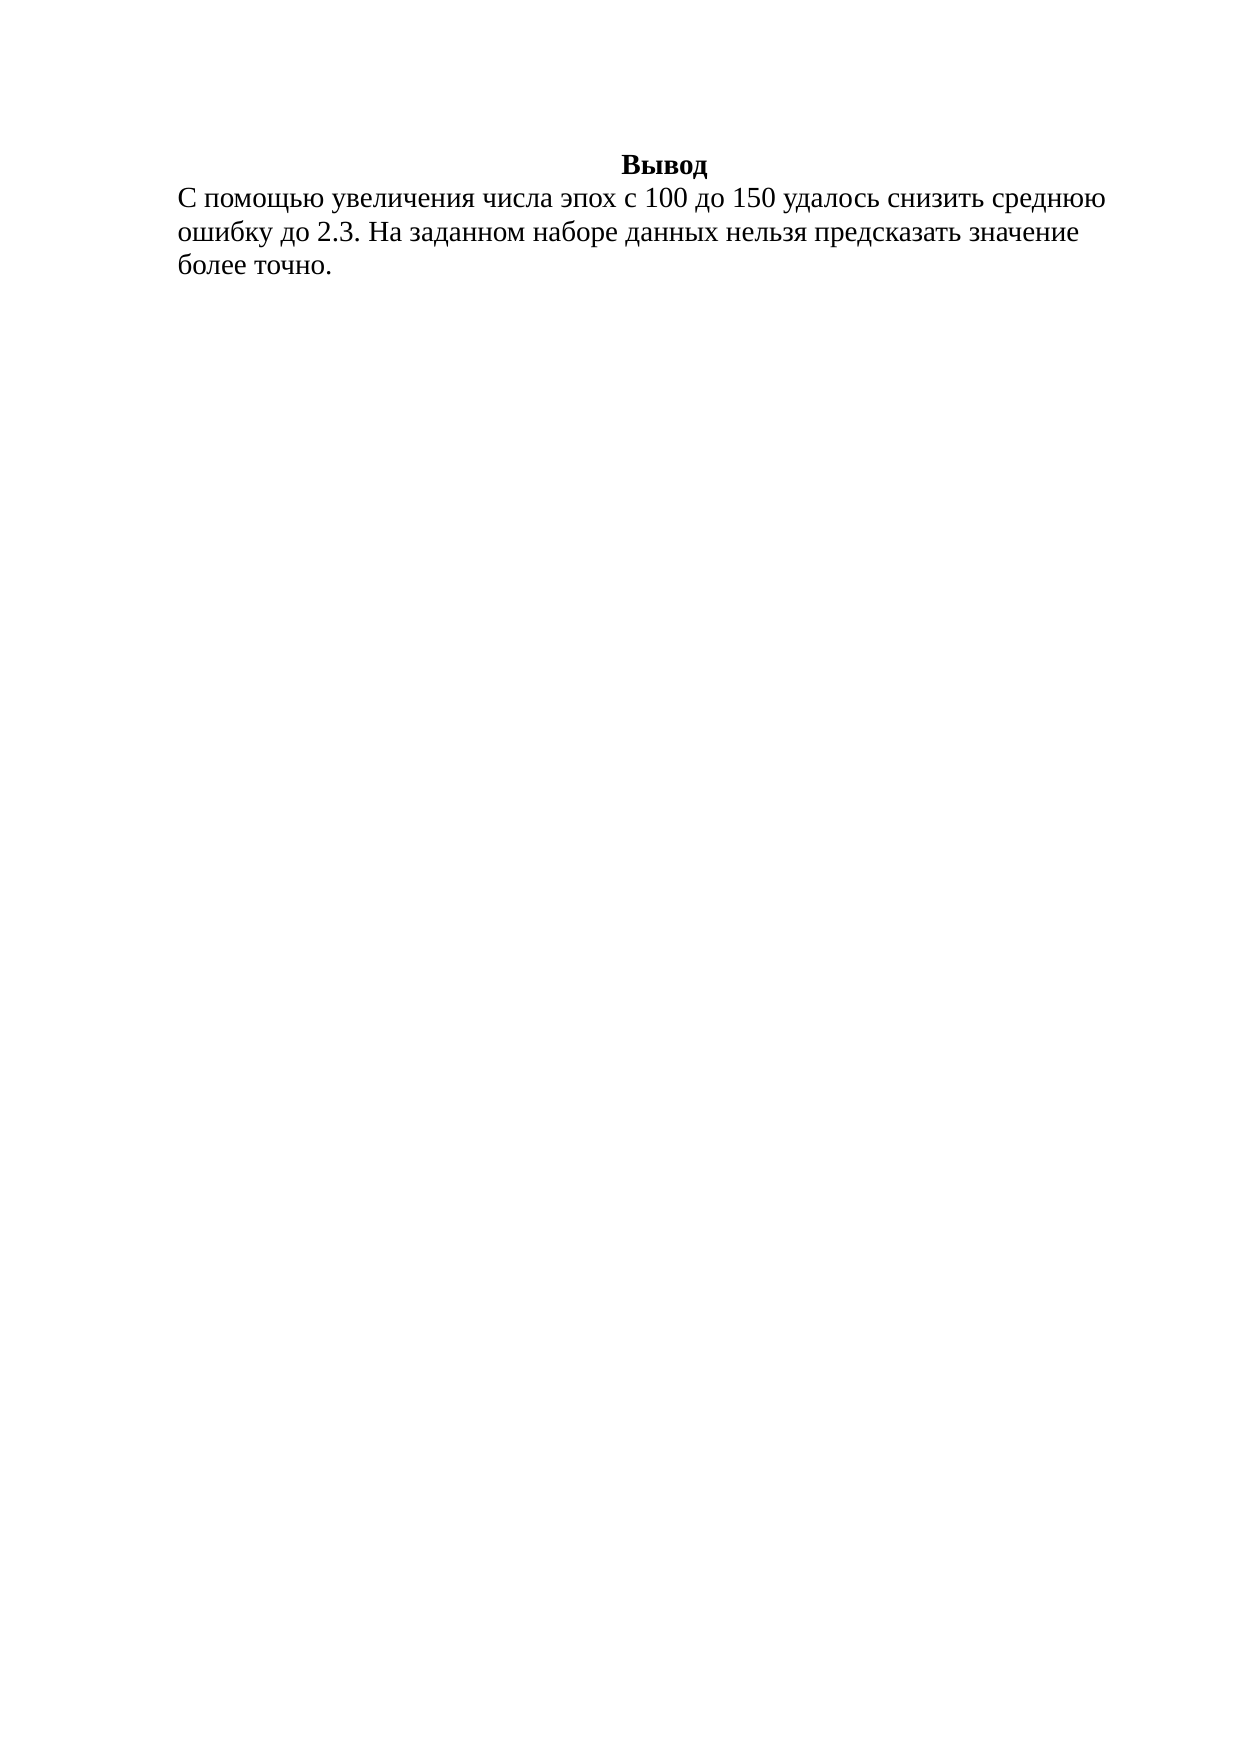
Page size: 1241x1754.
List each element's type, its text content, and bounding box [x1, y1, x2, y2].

text Вывод [177, 147, 1152, 180]
text С помощью увеличения числа эпох с 100 до 150 удалось снизить среднюю ошибку до 2.3. На заданном наборе данных нельзя предсказать значение более точно. [177, 180, 1152, 281]
